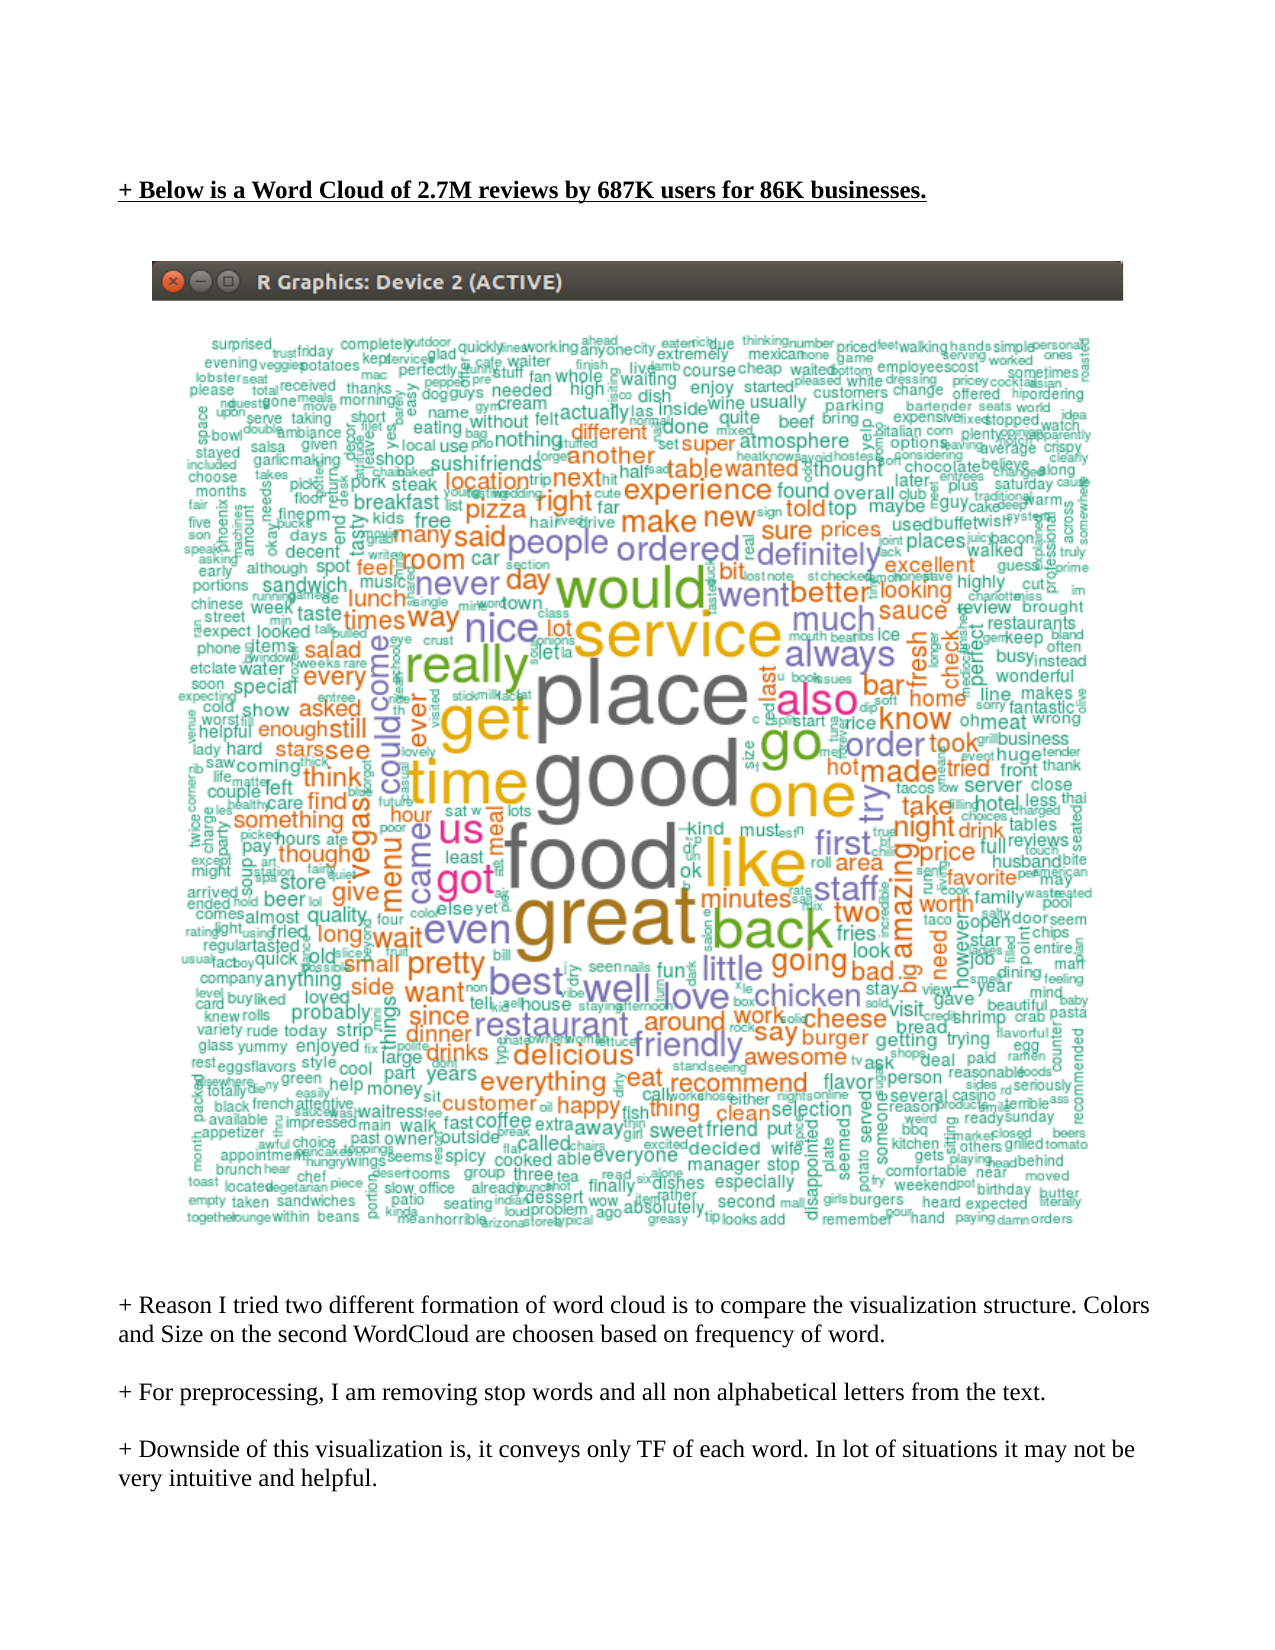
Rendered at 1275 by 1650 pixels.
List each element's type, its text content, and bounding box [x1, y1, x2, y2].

picture [152, 261, 1124, 1262]
text + Downside of this visualization is, it conveys only TF of each word. In lot of situations it may not be very intuitive and helpful. [118, 1434, 1157, 1492]
text + Reason I tried two different formation of word cloud is to compare the visualization structure. Colors and Size on the second WordCloud are choosen based on frequency of word. [118, 1291, 1157, 1348]
text + For preprocessing, I am removing stop words and all non alphabetical letters from the text. [118, 1377, 1157, 1406]
text + Below is a Word Cloud of 2.7M reviews by 687K users for 86K businesses. [118, 176, 1157, 204]
